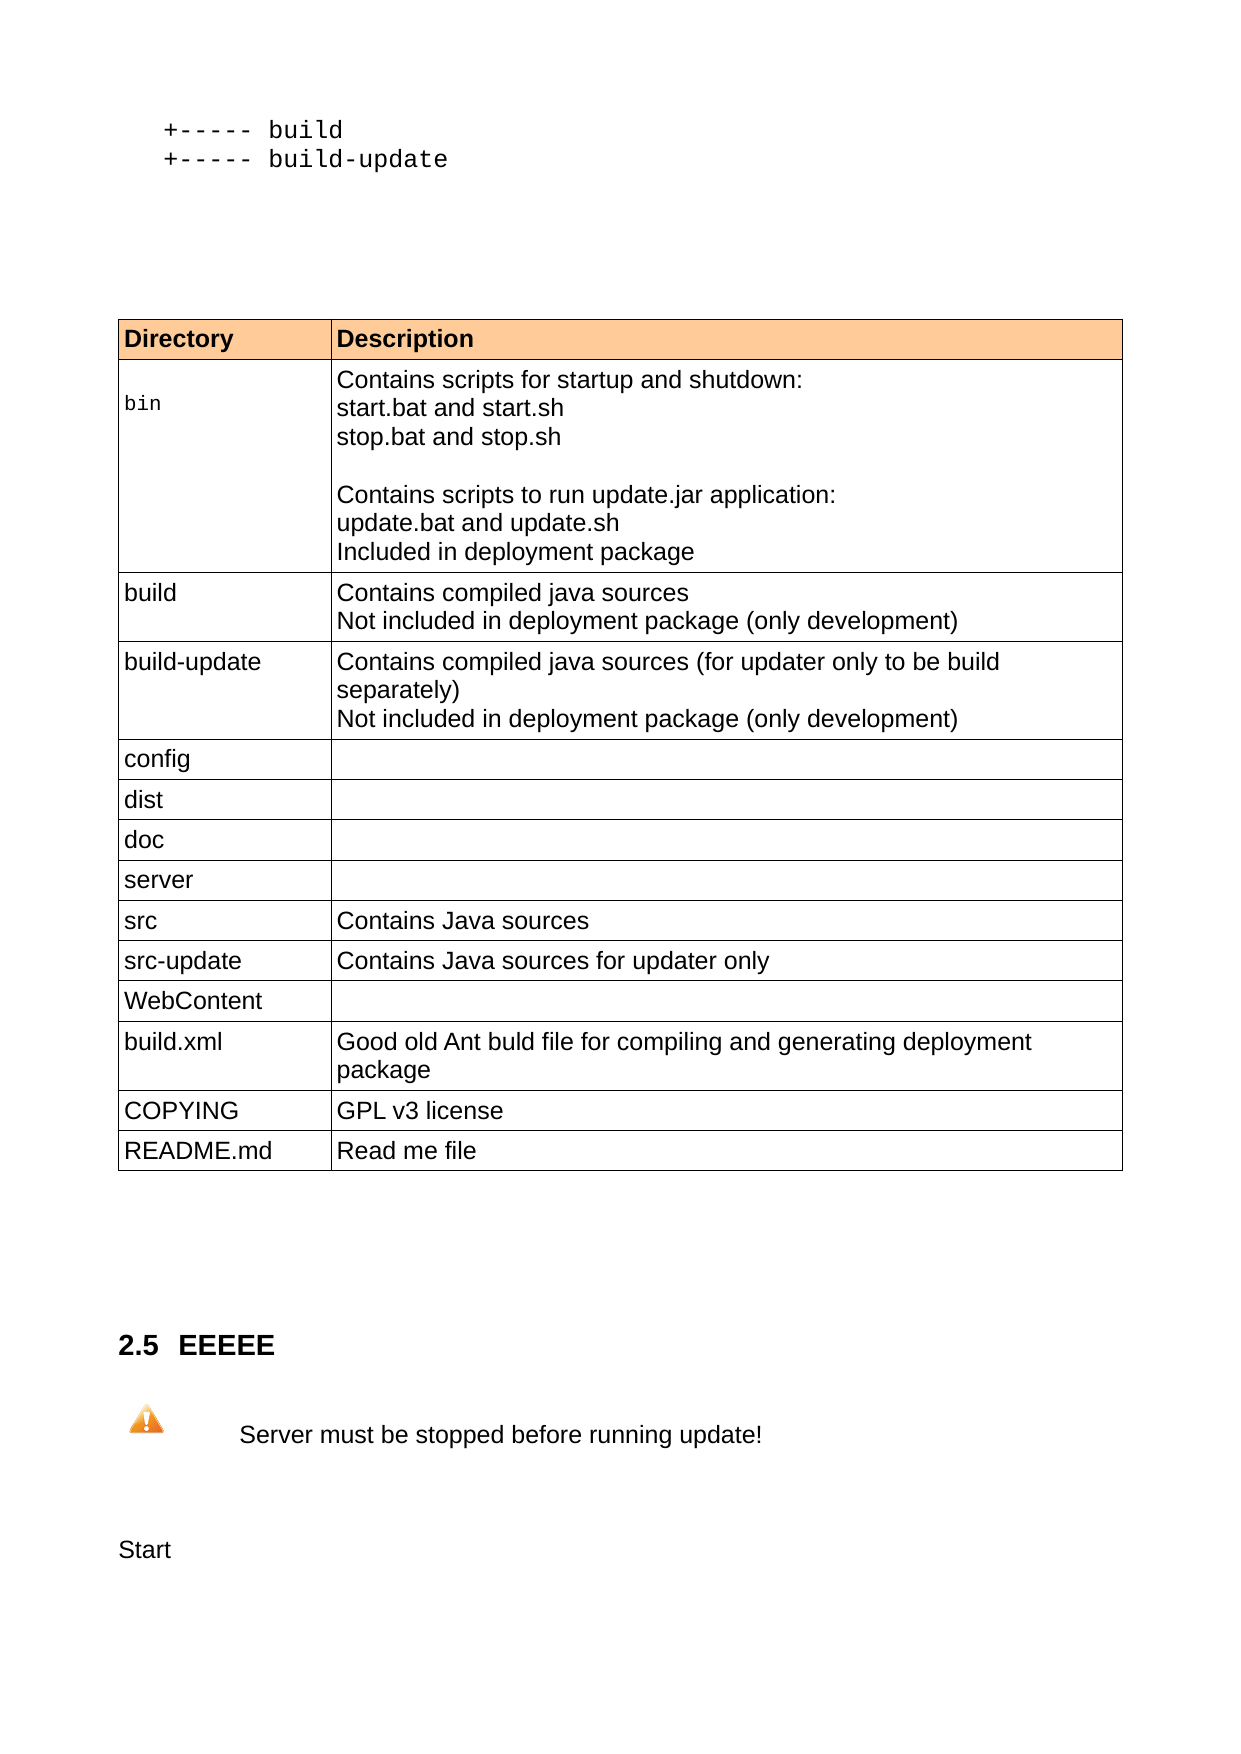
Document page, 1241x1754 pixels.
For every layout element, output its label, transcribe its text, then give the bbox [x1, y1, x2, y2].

table_cell bin [119, 360, 331, 572]
table_cell Read me file [332, 1131, 1122, 1170]
table_cell README.md [119, 1131, 331, 1170]
text +----- build [118, 118, 1122, 146]
table_cell Contains compiled java sources Not included in deployment package (only development) [332, 573, 1122, 641]
table_cell Contains compiled java sources (for updater only to be build separately) Not included in deployment package (only development) [332, 642, 1122, 738]
table_cell Contains Java sources for updater only [332, 941, 1122, 980]
table_cell COPYING [119, 1091, 331, 1130]
table_cell [332, 981, 1122, 1021]
table_cell doc [119, 820, 331, 859]
text +----- build-update [118, 146, 1122, 175]
table_cell config [119, 740, 331, 779]
table_header Server must be stopped before running update! [234, 1391, 1122, 1477]
table_cell build-update [119, 642, 331, 738]
table_cell [332, 861, 1122, 900]
table_cell Good old Ant buld file for compiling and generating deployment package [332, 1022, 1122, 1090]
table_cell server [119, 861, 331, 900]
table_header Directory [119, 320, 331, 359]
table_cell [332, 740, 1122, 779]
table_cell Contains Java sources [332, 901, 1122, 940]
table_cell [332, 820, 1122, 859]
subtitle EEEEE [118, 1328, 1122, 1361]
table_header Description [332, 320, 1122, 359]
table_cell src [119, 901, 331, 940]
table_cell build.xml [119, 1022, 331, 1090]
table_cell src-update [119, 941, 331, 980]
table_cell GPL v3 license [332, 1091, 1122, 1130]
table_cell Contains scripts for startup and shutdown: start.bat and start.sh stop.bat and stop.sh Contains scripts to run update.jar application: update.bat and update.sh Included in deployment package [332, 360, 1122, 572]
text Start [118, 1534, 1122, 1563]
table_cell WebContent [119, 981, 331, 1021]
table_cell [332, 780, 1122, 819]
table_cell build [119, 573, 331, 641]
table_cell dist [119, 780, 331, 819]
table_header [118, 1391, 233, 1477]
